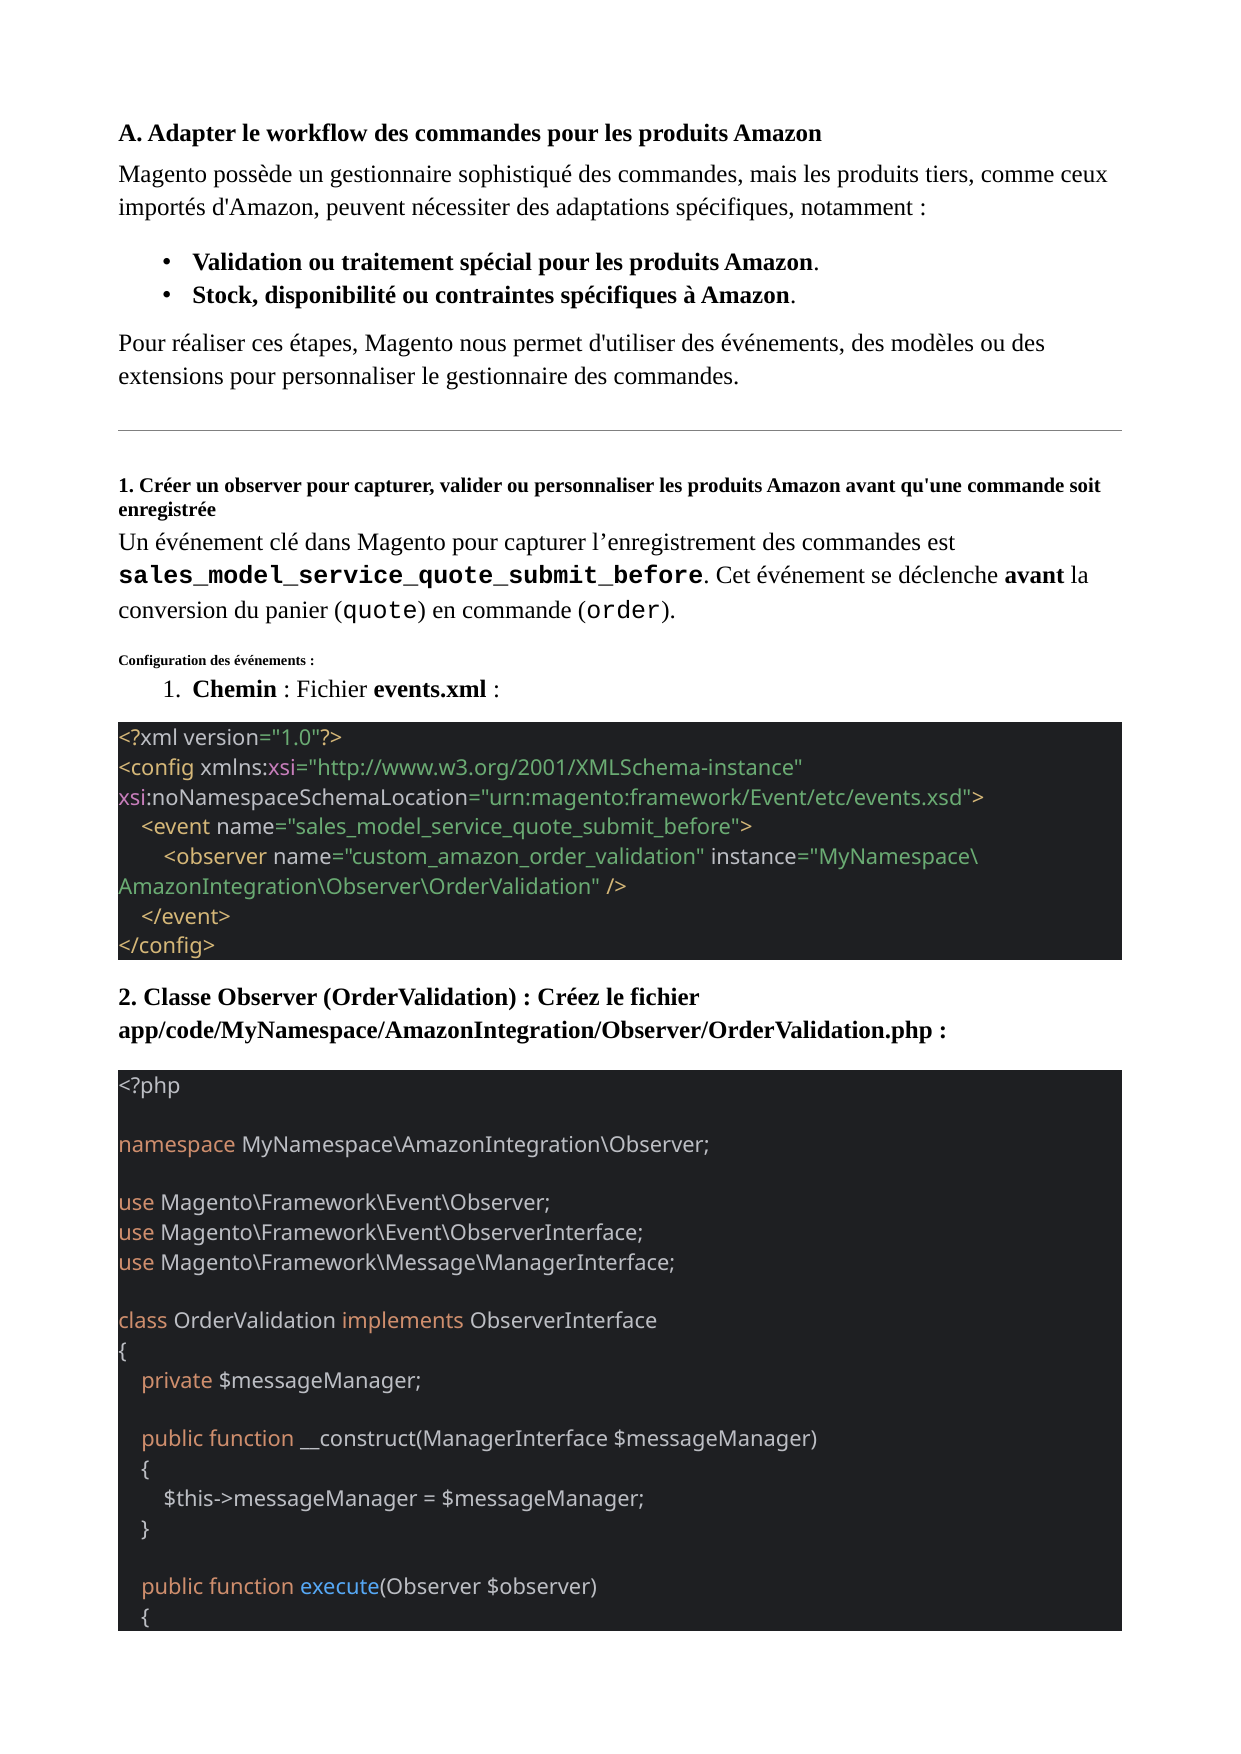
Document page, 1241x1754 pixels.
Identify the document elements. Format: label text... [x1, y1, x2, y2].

text Un événement clé dans Magento pour capturer l’enregistrement des commandes est sales_model_service_quote_submit_before. Cet événement se déclenche avant la conversion du panier (quote) en commande (order). [118, 527, 1122, 626]
list Stock, disponibilité ou contraintes spécifiques à Amazon. [162, 280, 1122, 309]
text <?xml version="1.0"?> <config xmlns:xsi="http://www.w3.org/2001/XMLSchema-instance" xsi:noNamespaceSchemaLocation="urn:magento:framework/Event/etc/events.xsd"> <event name="sales_model_service_quote_submit_before"> <observer name="custom_amazon_order_validation" instance="MyNamespace\AmazonIntegration\Observer\OrderValidation" /> </event> </config> [118, 722, 1122, 960]
list Chemin : Fichier events.xml : [162, 674, 1122, 703]
text Magento possède un gestionnaire sophistiqué des commandes, mais les produits tiers, comme ceux importés d'Amazon, peuvent nécessiter des adaptations spécifiques, notamment : [118, 159, 1122, 221]
subtitle Configuration des événements : [118, 651, 1122, 668]
subtitle A. Adapter le workflow des commandes pour les produits Amazon [118, 118, 1122, 147]
text 2. Classe Observer (OrderValidation) : Créez le fichier app/code/MyNamespace/AmazonIntegration/Observer/OrderValidation.php : [118, 982, 1122, 1044]
subtitle 1. Créer un observer pour capturer, valider ou personnaliser les produits Amazon avant qu'une commande soit enregistrée [118, 473, 1122, 521]
text Pour réaliser ces étapes, Magento nous permet d'utiliser des événements, des modèles ou des extensions pour personnaliser le gestionnaire des commandes. [118, 328, 1122, 390]
text <?php namespace MyNamespace\AmazonIntegration\Observer; use Magento\Framework\Event\Observer; use Magento\Framework\Event\ObserverInterface; use Magento\Framework\Message\ManagerInterface; class OrderValidation implements ObserverInterface { private $messageManager; public function __construct(ManagerInterface $messageManager) { $this->messageManager = $messageManager; } public function execute(Observer $observer) { [118, 1070, 1122, 1631]
list Validation ou traitement spécial pour les produits Amazon. [162, 247, 1122, 276]
